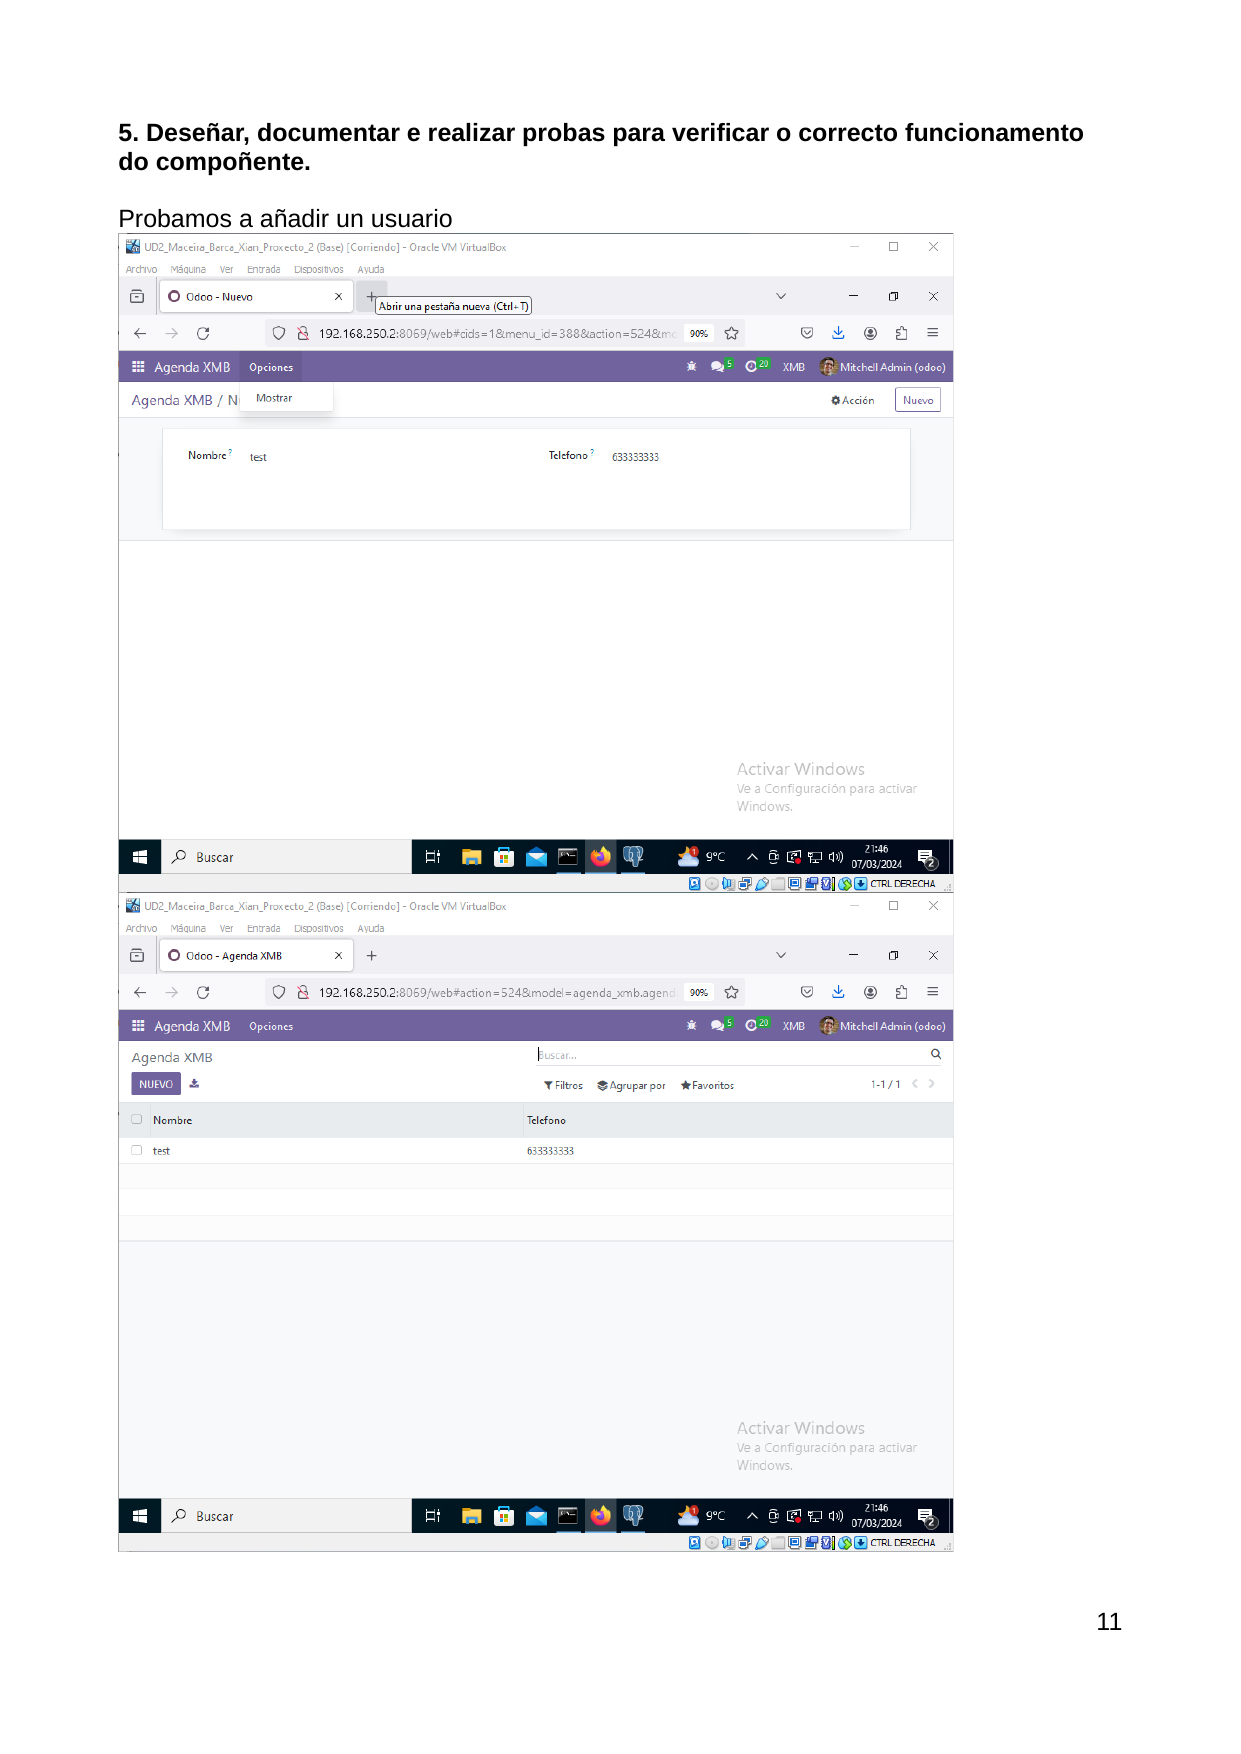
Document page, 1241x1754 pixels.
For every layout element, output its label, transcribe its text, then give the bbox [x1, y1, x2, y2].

text 5. Deseñar, documentar e realizar probas para verificar o correcto funcionamento do compoñente. [118, 118, 1122, 176]
text Probamos a añadir un usuario [118, 204, 1122, 233]
picture [118, 233, 954, 1552]
